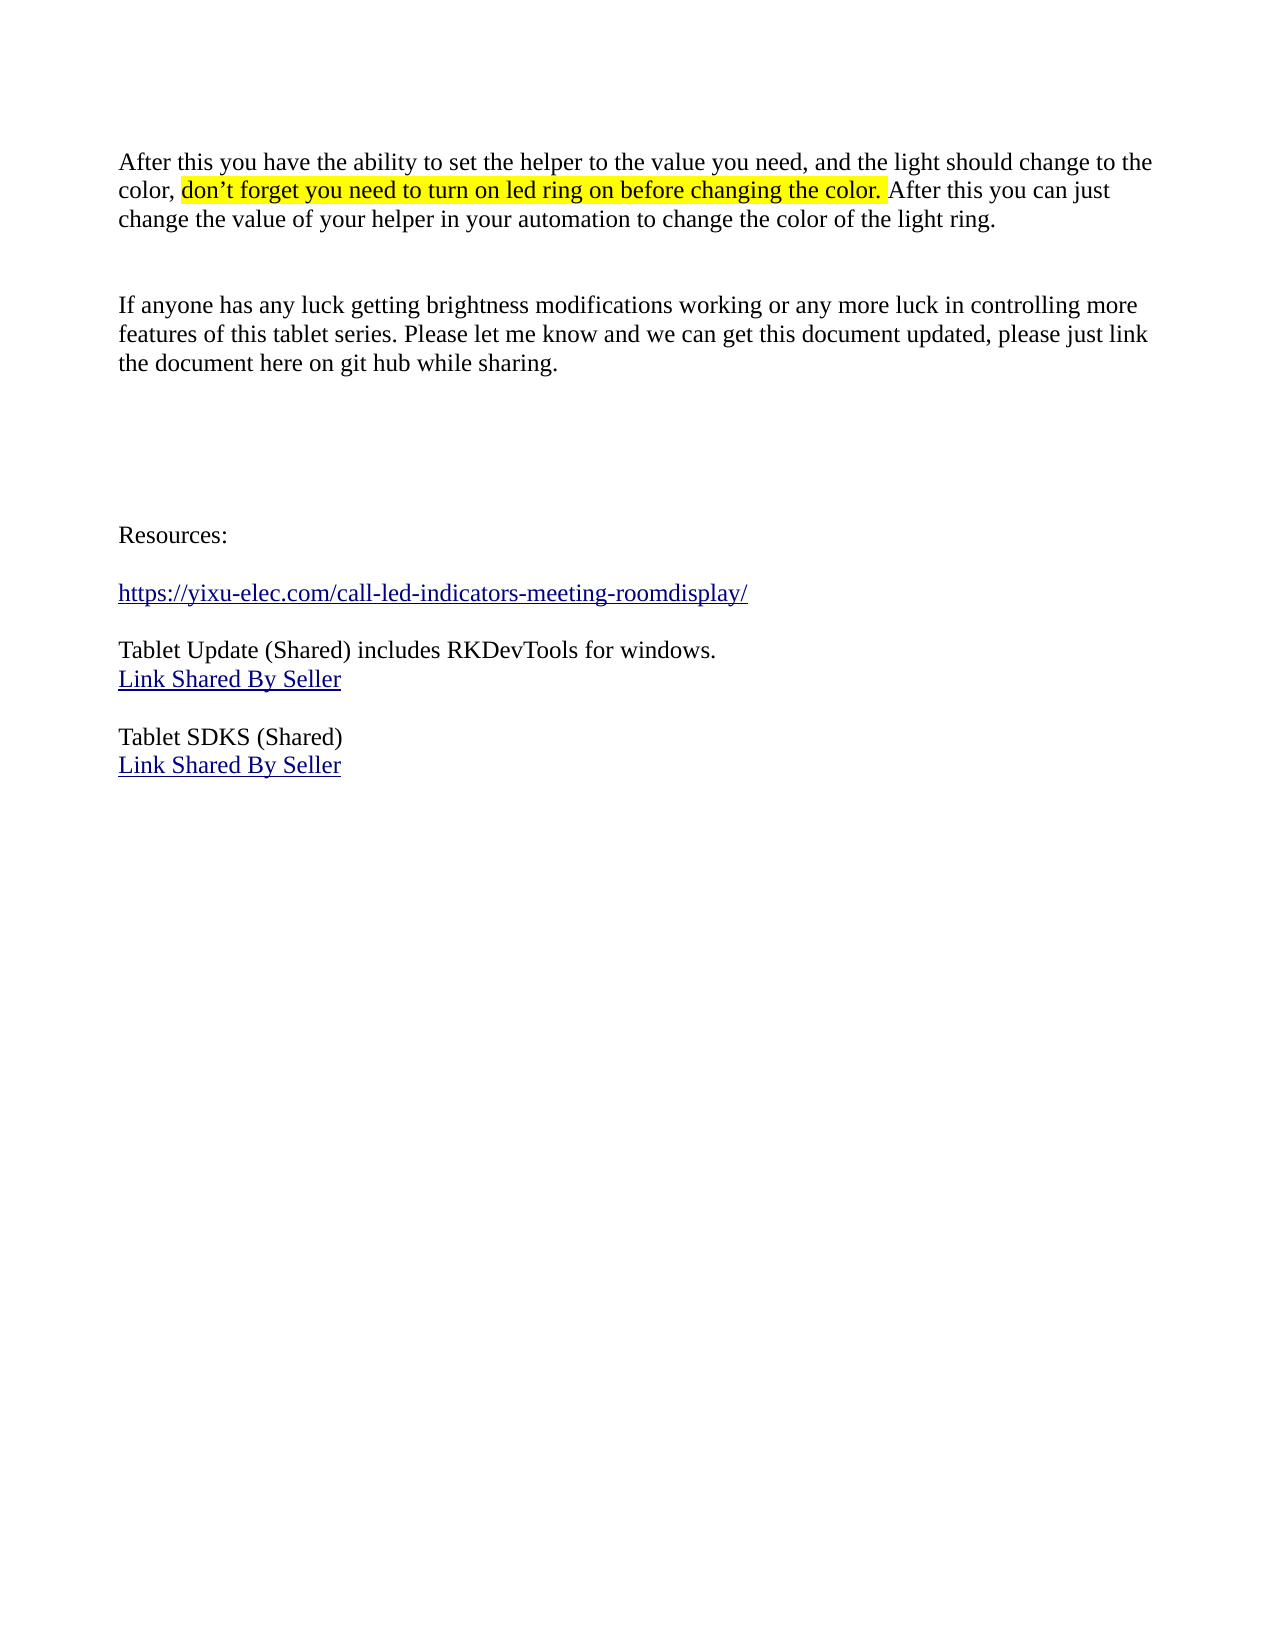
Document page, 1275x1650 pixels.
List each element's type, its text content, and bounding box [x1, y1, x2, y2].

text Link Shared By Seller [118, 664, 1157, 693]
text https://yixu-elec.com/call-led-indicators-meeting-roomdisplay/ [118, 578, 1157, 607]
text Tablet SDKS (Shared) [118, 722, 1157, 751]
text Tablet Update (Shared) includes RKDevTools for windows. [118, 636, 1157, 664]
text Resources: [118, 521, 1157, 578]
text Link Shared By Seller [118, 751, 1157, 779]
text If anyone has any luck getting brightness modifications working or any more luck in controlling more features of this tablet series. Please let me know and we can get this document updated, please just link the document here on git hub while sharing. [118, 291, 1157, 377]
text After this you have the ability to set the helper to the value you need, and the light should change to the color, don’t forget you need to turn on led ring on before changing the color. After this you can just change the value of your helper in your automation to change the color of the light ring. [118, 147, 1157, 233]
